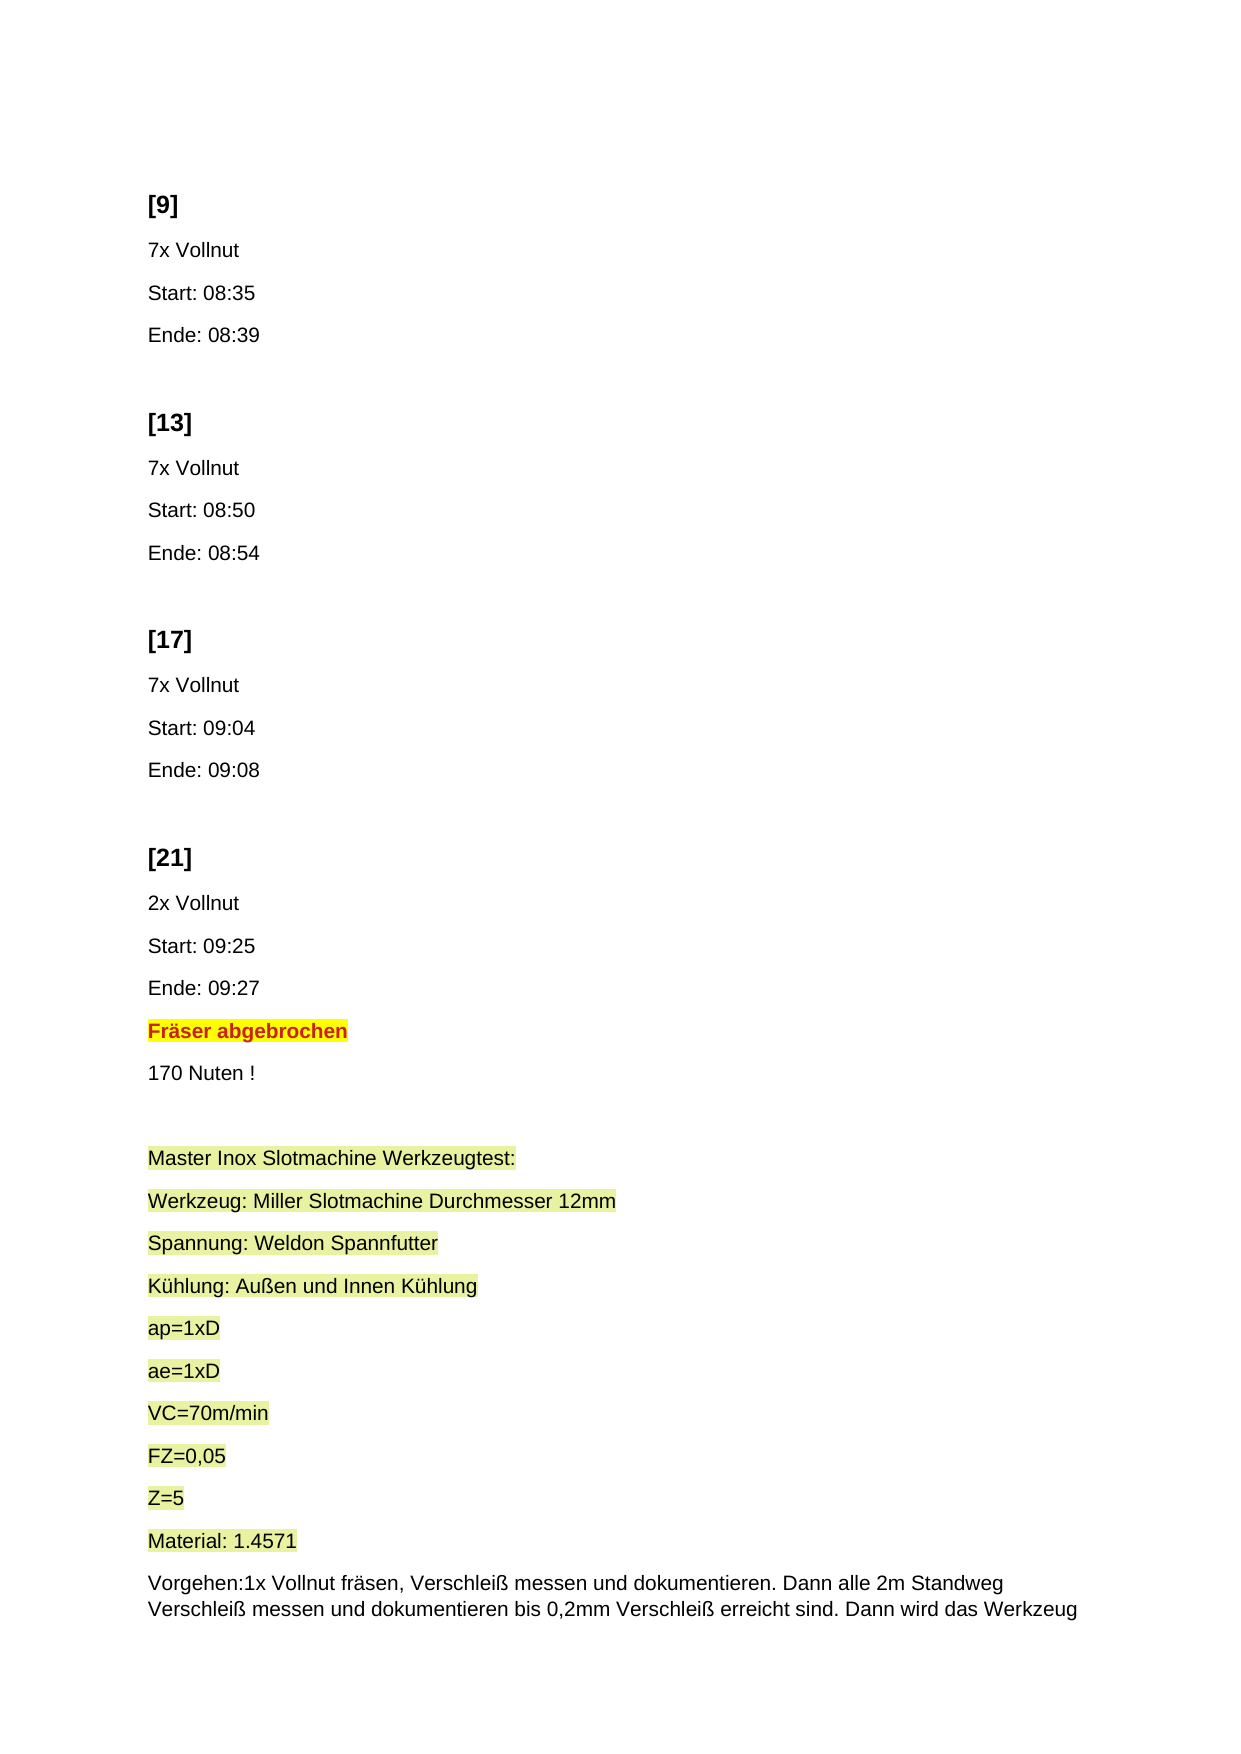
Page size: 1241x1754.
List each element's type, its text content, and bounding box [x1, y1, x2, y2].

text [17] [148, 626, 1093, 654]
text 7x Vollnut [148, 456, 1093, 479]
text Fräser abgebrochen [148, 1018, 1093, 1042]
text Start: 08:50 [148, 498, 1093, 522]
text Start: 09:25 [148, 933, 1093, 957]
text 170 Nuten ! [148, 1061, 1093, 1085]
text FZ=0,05 [148, 1443, 1093, 1467]
text Spannung: Weldon Spannfutter [148, 1231, 1093, 1255]
text [21] [148, 843, 1093, 872]
text Master Inox Slotmachine Werkzeugtest: [148, 1146, 1093, 1170]
text 2x Vollnut [148, 891, 1093, 915]
text Werkzeug: Miller Slotmachine Durchmesser 12mm [148, 1188, 1093, 1212]
text Z=5 [148, 1486, 1093, 1510]
text Kühlung: Außen und Innen Kühlung [148, 1273, 1093, 1297]
text Ende: 08:54 [148, 541, 1093, 564]
text ae=1xD [148, 1358, 1093, 1382]
text 7x Vollnut [148, 238, 1093, 262]
text Ende: 09:27 [148, 976, 1093, 1000]
text Start: 08:35 [148, 280, 1093, 304]
text ap=1xD [148, 1316, 1093, 1340]
text VC=70m/min [148, 1401, 1093, 1425]
text [13] [148, 408, 1093, 437]
text Ende: 08:39 [148, 323, 1093, 347]
text Vorgehen:1x Vollnut fräsen, Verschleiß messen und dokumentieren. Dann alle 2m Standweg Verschleiß messen und dokumentieren bis 0,2mm Verschleiß erreicht sind. Dann wird das Werkzeug [148, 1571, 1093, 1621]
text 7x Vollnut [148, 673, 1093, 697]
text Material: 1.4571 [148, 1528, 1093, 1552]
text Start: 09:04 [148, 716, 1093, 740]
text Ende: 09:08 [148, 758, 1093, 782]
text [9] [148, 190, 1093, 219]
